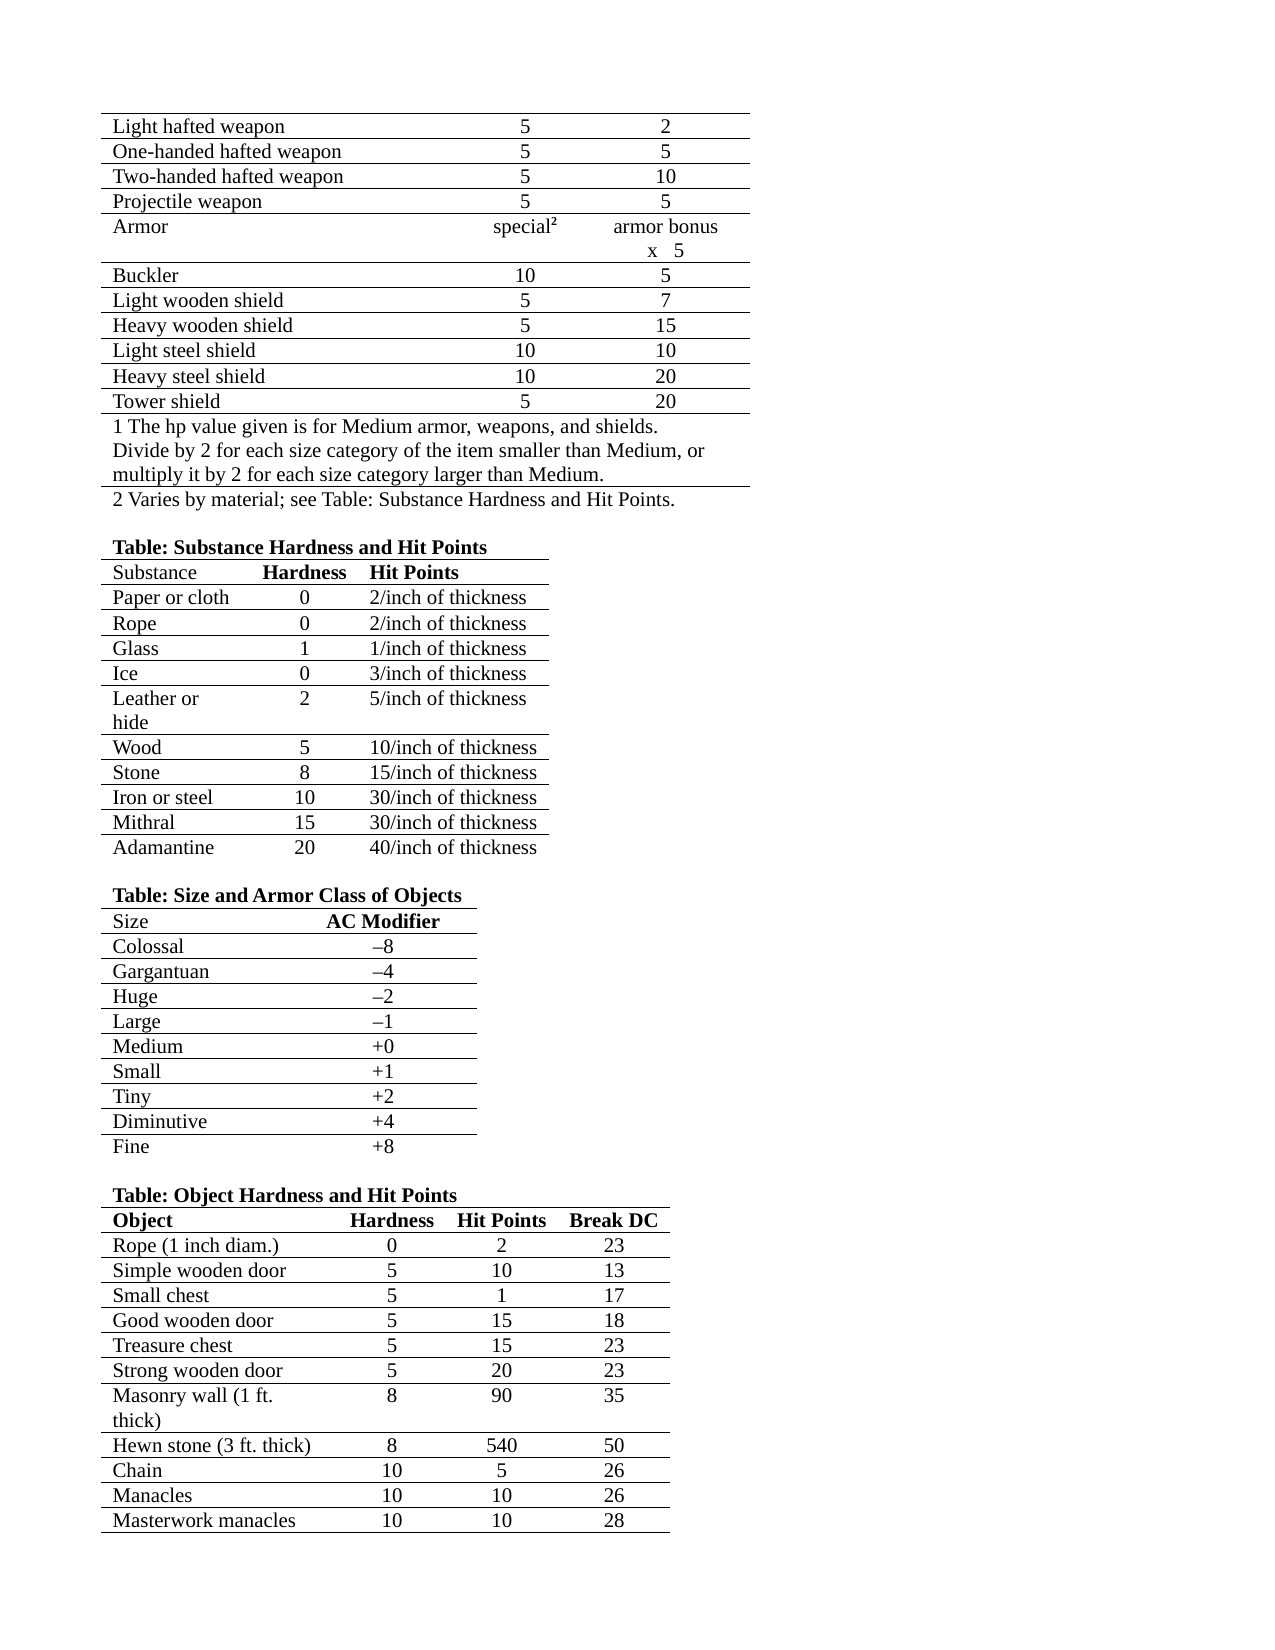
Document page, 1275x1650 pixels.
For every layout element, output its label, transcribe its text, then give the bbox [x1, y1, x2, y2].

table_cell Hit Points [445, 1208, 558, 1232]
table_cell 13 [558, 1258, 670, 1282]
table_cell Masterwork manacles [101, 1508, 338, 1532]
table_cell Chain [101, 1458, 338, 1482]
table_cell 2 Varies by material; see Table: Substance Hardness and Hit Points. [101, 487, 750, 511]
table_cell 8 [338, 1433, 445, 1457]
table_cell +4 [289, 1109, 477, 1133]
table_cell 10 [469, 339, 581, 362]
table_cell 1 [445, 1283, 558, 1307]
table_header Table: Size and Armor Class of Objects [101, 884, 477, 907]
table_cell Fine [101, 1135, 289, 1158]
table_cell 20 [445, 1358, 558, 1382]
table_cell 50 [558, 1433, 670, 1457]
table_cell Hardness [338, 1208, 445, 1232]
table_cell 10 [338, 1483, 445, 1507]
table_cell 2 [445, 1233, 558, 1257]
table_cell 10 [469, 364, 581, 388]
table_cell Simple wooden door [101, 1258, 338, 1282]
table_cell 30/inch of thickness [358, 785, 548, 809]
table_cell Treasure chest [101, 1333, 338, 1357]
table_cell 10 [251, 785, 358, 809]
table_cell 5 [338, 1283, 445, 1307]
table_cell 5 [469, 313, 581, 337]
table_cell 5 [338, 1258, 445, 1282]
table_cell Wood [101, 735, 251, 759]
table_cell 0 [251, 585, 358, 609]
table_cell 2 [581, 114, 750, 138]
table_cell 28 [558, 1508, 670, 1532]
table_cell 35 [558, 1384, 670, 1432]
table_cell 10 [581, 339, 750, 362]
table_cell 15/inch of thickness [358, 760, 548, 784]
table_cell 20 [581, 389, 750, 413]
table_cell 10 [338, 1458, 445, 1482]
table_cell –4 [289, 959, 477, 983]
table_cell Leather or hide [101, 686, 251, 734]
table_cell Rope (1 inch diam.) [101, 1233, 338, 1257]
table_cell 18 [558, 1308, 670, 1332]
table_cell 5 [581, 263, 750, 287]
table_cell 0 [251, 610, 358, 634]
table_cell Medium [101, 1034, 289, 1058]
table_cell 5 [581, 189, 750, 213]
table_cell 5 [581, 139, 750, 163]
table_cell Manacles [101, 1483, 338, 1507]
table_cell 23 [558, 1358, 670, 1382]
table_cell 23 [558, 1233, 670, 1257]
table_cell Iron or steel [101, 785, 251, 809]
table_cell Ice [101, 661, 251, 685]
table_cell Huge [101, 984, 289, 1008]
table_cell 5 [338, 1358, 445, 1382]
table_cell 10 [445, 1258, 558, 1282]
table_cell 5 [445, 1458, 558, 1482]
table_cell 8 [338, 1384, 445, 1432]
table_cell Rope [101, 610, 251, 634]
table_cell 10/inch of thickness [358, 735, 548, 759]
table_cell Hit Points [358, 560, 548, 584]
table_cell 3/inch of thickness [358, 661, 548, 685]
table_cell Adamantine [101, 835, 251, 859]
table_cell Large [101, 1009, 289, 1033]
table_cell 17 [558, 1283, 670, 1307]
table_cell +0 [289, 1034, 477, 1058]
table_header Table: Substance Hardness and Hit Points [101, 535, 548, 559]
table_cell Light hafted weapon [101, 114, 469, 138]
table_cell –2 [289, 984, 477, 1008]
table_cell 26 [558, 1483, 670, 1507]
table_cell Small [101, 1059, 289, 1083]
table_cell Two-handed hafted weapon [101, 164, 469, 188]
table_cell 0 [338, 1233, 445, 1257]
table_cell 10 [469, 263, 581, 287]
table_cell +1 [289, 1059, 477, 1083]
table_cell 15 [445, 1333, 558, 1357]
table_cell 2/inch of thickness [358, 610, 548, 634]
table_cell Hewn stone (3 ft. thick) [101, 1433, 338, 1457]
table_cell Light steel shield [101, 339, 469, 362]
table_cell +8 [289, 1135, 477, 1158]
table_cell 20 [251, 835, 358, 859]
table_cell Size [101, 909, 289, 933]
table_cell +2 [289, 1084, 477, 1108]
table_cell 1 The hp value given is for Medium armor, weapons, and shields. Divide by 2 for each size category of the item smaller than Medium, or multiply it by 2 for each size category larger than Medium. [101, 414, 750, 486]
table_cell 8 [251, 760, 358, 784]
table_cell Armor [101, 214, 469, 262]
table_cell Mithral [101, 810, 251, 834]
table_cell One-handed hafted weapon [101, 139, 469, 163]
table_cell 5 [338, 1333, 445, 1357]
table_cell Projectile weapon [101, 189, 469, 213]
table_cell Tower shield [101, 389, 469, 413]
table_cell 15 [581, 313, 750, 337]
table_cell 5 [469, 389, 581, 413]
table_cell special2 [469, 214, 581, 262]
table_cell –8 [289, 934, 477, 958]
table_cell 5 [469, 114, 581, 138]
table_cell Good wooden door [101, 1308, 338, 1332]
table_cell Light wooden shield [101, 288, 469, 312]
table_cell AC Modifier [289, 909, 477, 933]
table_cell 15 [251, 810, 358, 834]
table_cell Glass [101, 636, 251, 659]
table_cell 90 [445, 1384, 558, 1432]
table_cell Paper or cloth [101, 585, 251, 609]
table_cell Masonry wall (1 ft. thick) [101, 1384, 338, 1432]
table_cell armor bonus x5 [581, 214, 750, 262]
table_cell 0 [251, 661, 358, 685]
table_cell 5 [469, 139, 581, 163]
table_cell 26 [558, 1458, 670, 1482]
table_cell Diminutive [101, 1109, 289, 1133]
table_cell 5 [469, 189, 581, 213]
table_cell Colossal [101, 934, 289, 958]
table_cell Break DC [558, 1208, 670, 1232]
table_cell Strong wooden door [101, 1358, 338, 1382]
table_header Table: Object Hardness and Hit Points [101, 1183, 670, 1207]
table_cell 10 [581, 164, 750, 188]
table_cell 7 [581, 288, 750, 312]
table_cell 20 [581, 364, 750, 388]
table_cell 5 [469, 288, 581, 312]
table_cell 540 [445, 1433, 558, 1457]
table_cell 40/inch of thickness [358, 835, 548, 859]
table_cell 1 [251, 636, 358, 659]
table_cell Object [101, 1208, 338, 1232]
table_cell 30/inch of thickness [358, 810, 548, 834]
table_cell Substance [101, 560, 251, 584]
table_cell Stone [101, 760, 251, 784]
table_cell 5/inch of thickness [358, 686, 548, 734]
table_cell Tiny [101, 1084, 289, 1108]
table_cell 23 [558, 1333, 670, 1357]
table_cell 5 [469, 164, 581, 188]
table_cell 10 [445, 1508, 558, 1532]
table_cell 10 [338, 1508, 445, 1532]
table_cell 1/inch of thickness [358, 636, 548, 659]
table_cell 10 [445, 1483, 558, 1507]
table_cell Hardness [251, 560, 358, 584]
table_cell 2 [251, 686, 358, 734]
table_cell 2/inch of thickness [358, 585, 548, 609]
table_cell Buckler [101, 263, 469, 287]
table_cell 5 [251, 735, 358, 759]
table_cell Small chest [101, 1283, 338, 1307]
table_cell Gargantuan [101, 959, 289, 983]
table_cell Heavy wooden shield [101, 313, 469, 337]
table_cell 15 [445, 1308, 558, 1332]
table_cell –1 [289, 1009, 477, 1033]
table_cell Heavy steel shield [101, 364, 469, 388]
table_cell 5 [338, 1308, 445, 1332]
